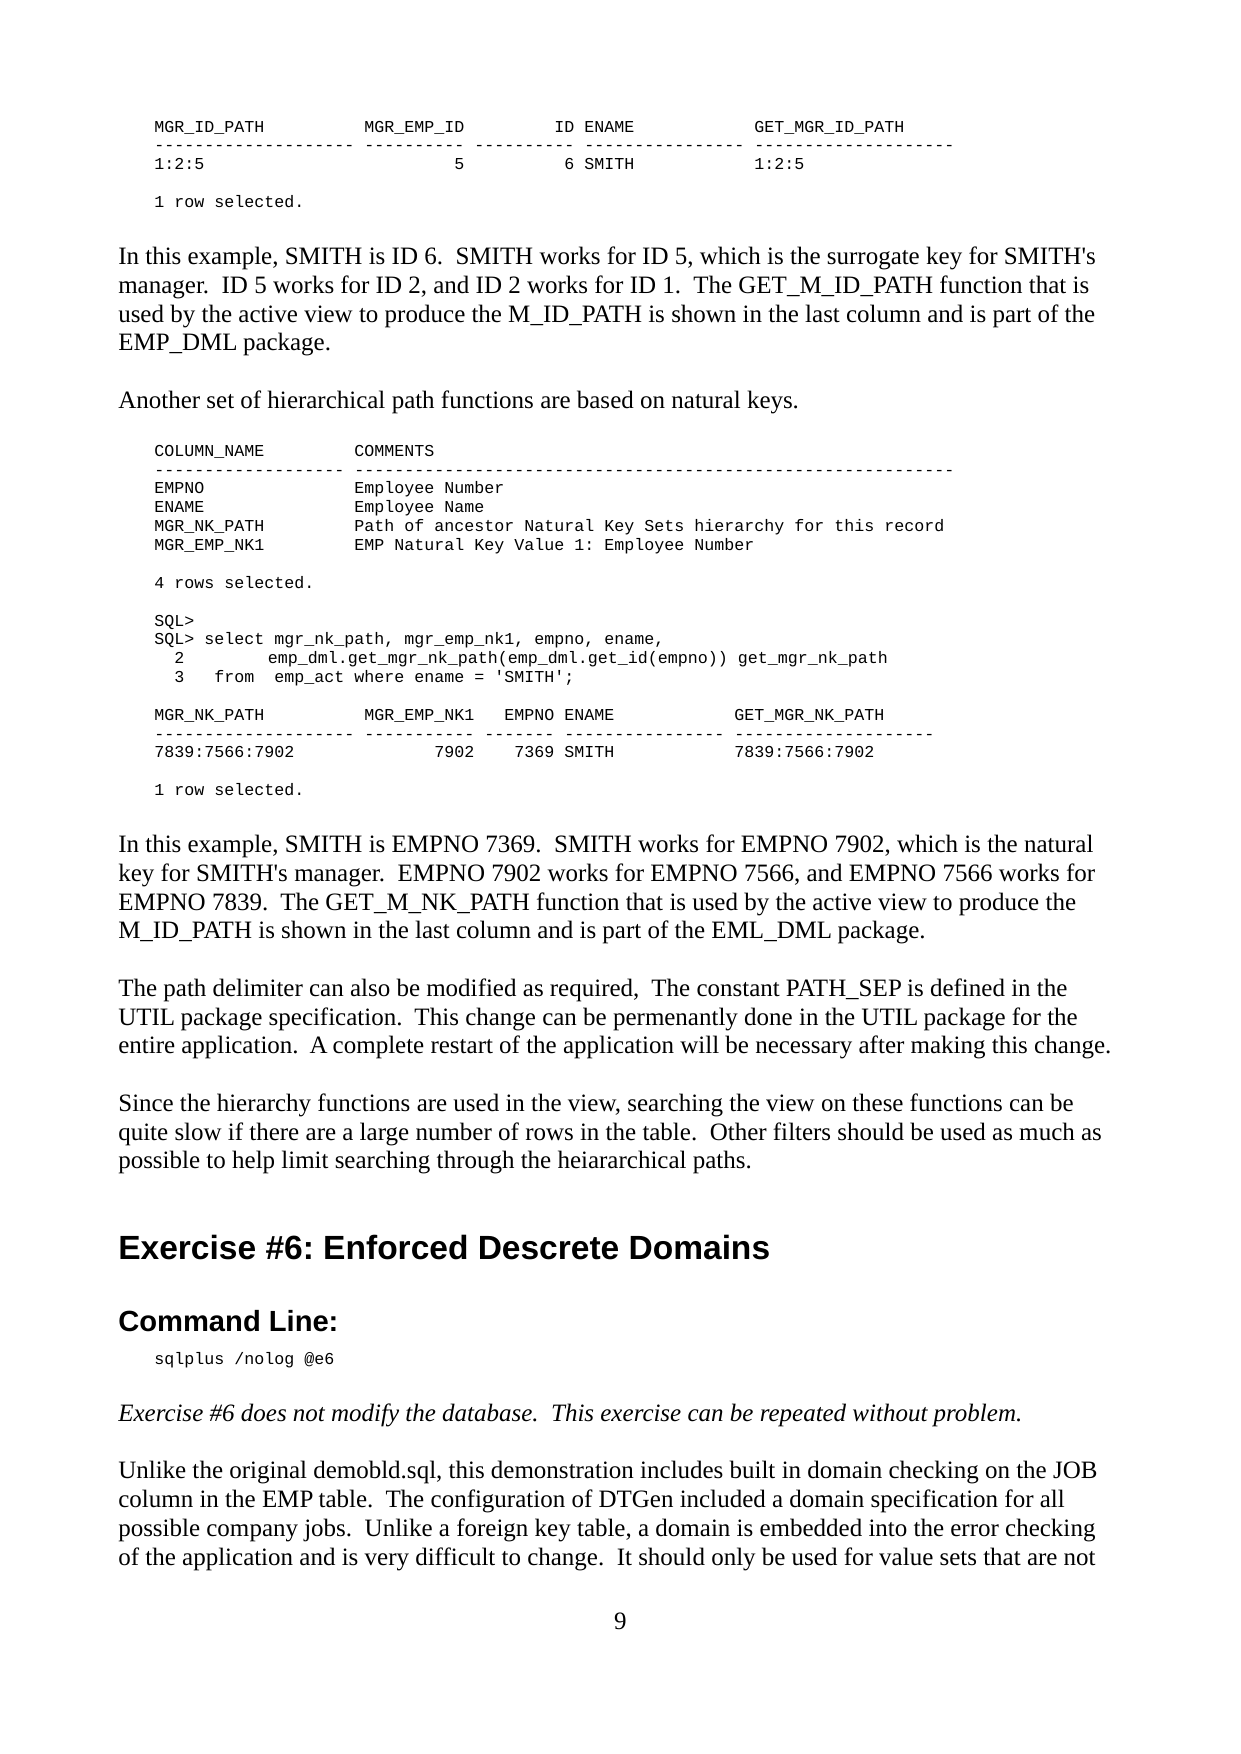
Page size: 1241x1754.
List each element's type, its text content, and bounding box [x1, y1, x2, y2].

text Exercise #6 does not modify the database. This exercise can be repeated without problem. [118, 1398, 1122, 1427]
text SQL> [154, 612, 1086, 631]
subtitle Exercise #6: Enforced Descrete Domains [118, 1228, 1122, 1267]
text 1 row selected. [154, 782, 1086, 801]
text EMPNO Employee Number [154, 480, 1086, 499]
text MGR_ID_PATH MGR_EMP_ID ID ENAME GET_MGR_ID_PATH [154, 118, 1086, 137]
text ------------------- ------------------------------------------------------------ [154, 461, 1086, 480]
text 3 from emp_act where ename = 'SMITH'; [154, 669, 1086, 687]
text The path delimiter can also be modified as required, The constant PATH_SEP is defined in the UTIL package specification. This change can be permenantly done in the UTIL package for the entire application. A complete restart of the application will be necessary after making this change. [118, 973, 1122, 1059]
text 1:2:5 5 6 SMITH 1:2:5 [154, 156, 1086, 175]
text 7839:7566:7902 7902 7369 SMITH 7839:7566:7902 [154, 744, 1086, 763]
text MGR_NK_PATH MGR_EMP_NK1 EMPNO ENAME GET_MGR_NK_PATH [154, 706, 1086, 725]
text 1 row selected. [154, 193, 1086, 212]
text In this example, SMITH is ID 6. SMITH works for ID 5, which is the surrogate key for SMITH's manager. ID 5 works for ID 2, and ID 2 works for ID 1. The GET_M_ID_PATH function that is used by the active view to produce the M_ID_PATH is shown in the last column and is part of the EMP_DML package. [118, 241, 1122, 356]
text Another set of hierarchical path functions are based on natural keys. [118, 385, 1122, 414]
text -------------------- ----------- ------- ---------------- -------------------- [154, 725, 1086, 744]
subtitle Command Line: [118, 1304, 1122, 1338]
text Unlike the original demobld.sql, this demonstration includes built in domain checking on the JOB column in the EMP table. The configuration of DTGen included a domain specification for all possible company jobs. Unlike a foreign key table, a domain is embedded into the error checking of the application and is very difficult to change. It should only be used for value sets that are not [118, 1455, 1122, 1570]
text MGR_EMP_NK1 EMP Natural Key Value 1: Employee Number [154, 537, 1086, 556]
text ENAME Employee Name [154, 499, 1086, 518]
text Since the hierarchy functions are used in the view, searching the view on these functions can be quite slow if there are a large number of rows in the table. Other filters should be used as much as possible to help limit searching through the heiararchical paths. [118, 1088, 1122, 1174]
text -------------------- ---------- ---------- ---------------- -------------------- [154, 137, 1086, 156]
text sqlplus /nolog @e6 [154, 1350, 1086, 1369]
text MGR_NK_PATH Path of ancestor Natural Key Sets hierarchy for this record [154, 518, 1086, 537]
text 4 rows selected. [154, 574, 1086, 593]
text COLUMN_NAME COMMENTS [154, 442, 1086, 461]
text SQL> select mgr_nk_path, mgr_emp_nk1, empno, ename, [154, 631, 1086, 650]
text In this example, SMITH is EMPNO 7369. SMITH works for EMPNO 7902, which is the natural key for SMITH's manager. EMPNO 7902 works for EMPNO 7566, and EMPNO 7566 works for EMPNO 7839. The GET_M_NK_PATH function that is used by the active view to produce the M_ID_PATH is shown in the last column and is part of the EML_DML package. [118, 829, 1122, 944]
text 2 emp_dml.get_mgr_nk_path(emp_dml.get_id(empno)) get_mgr_nk_path [154, 650, 1086, 669]
